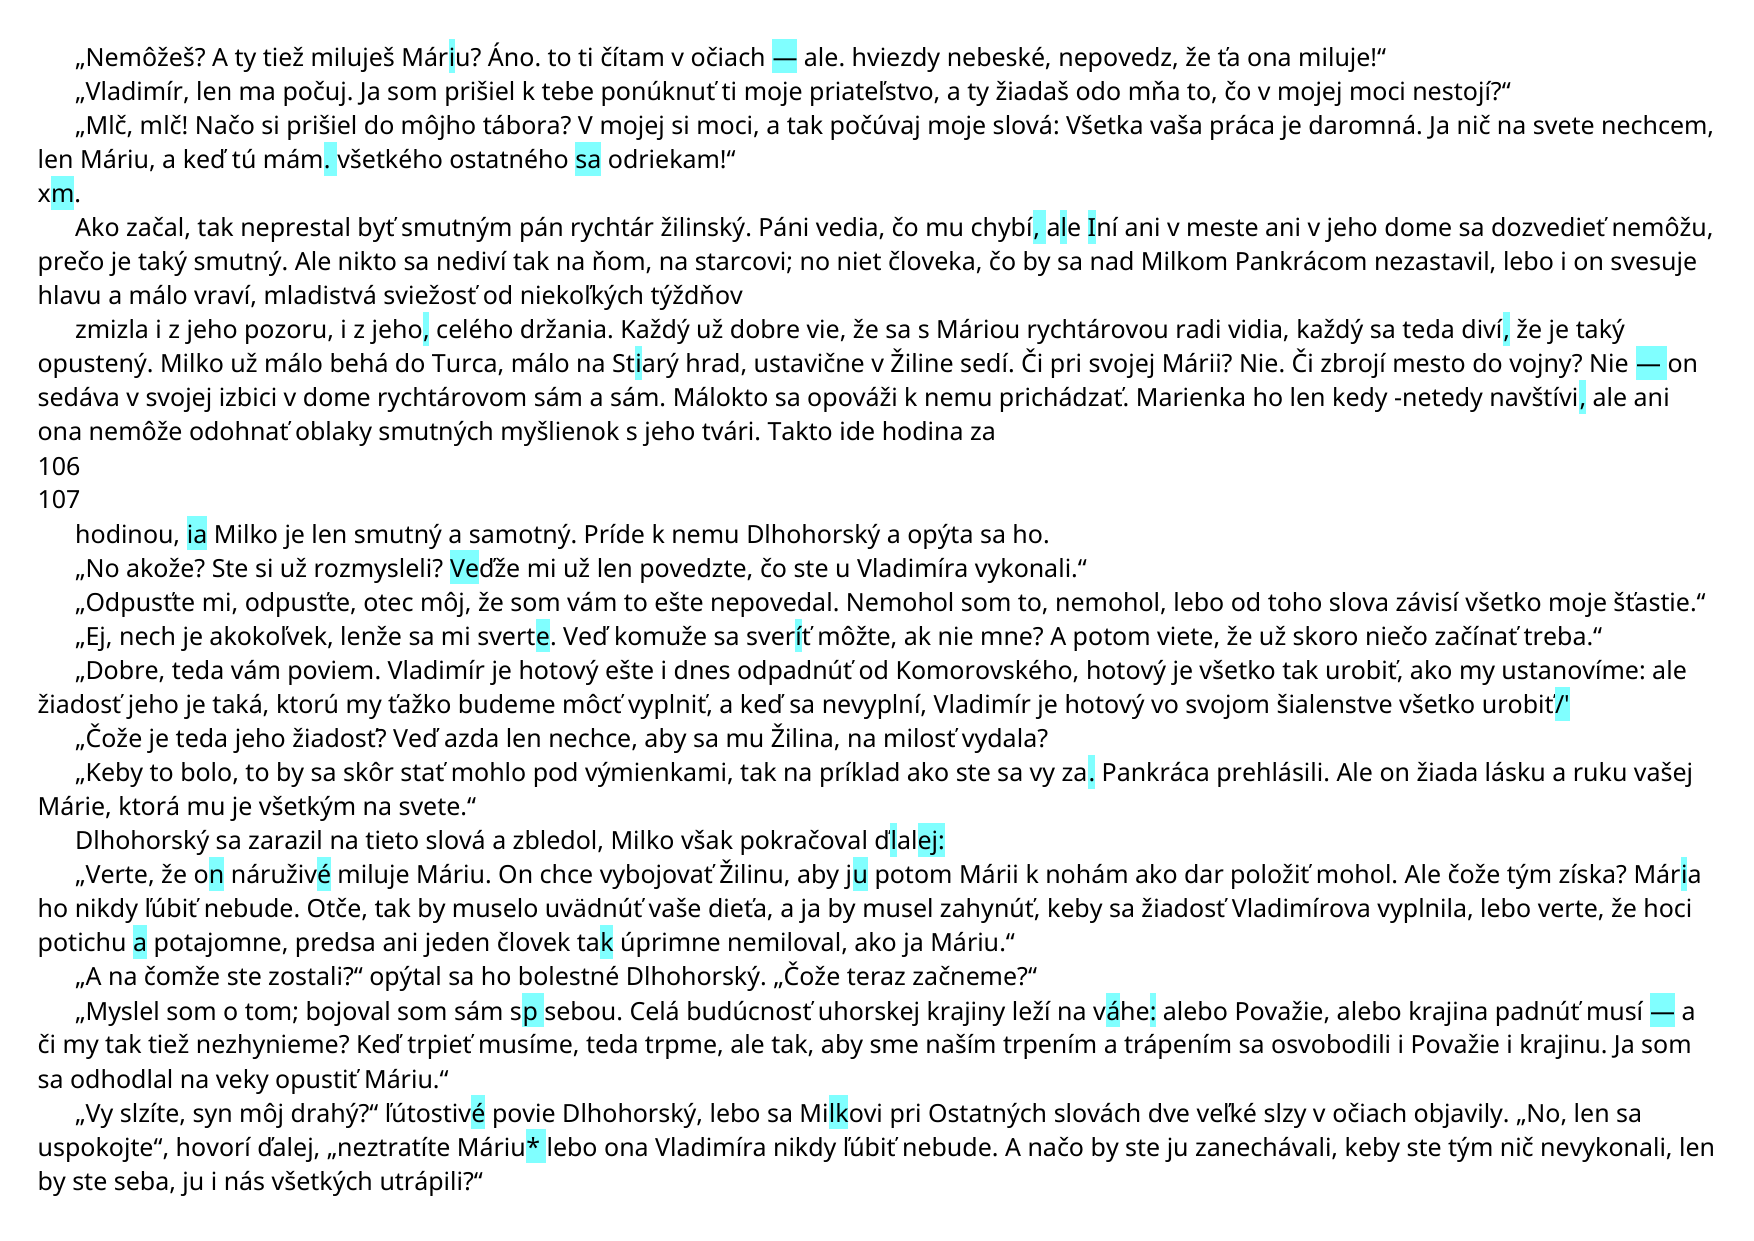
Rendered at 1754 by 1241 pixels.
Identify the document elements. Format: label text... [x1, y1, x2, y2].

text „Odpusťte mi, odpusťte, otec môj, že som vám to ešte nepovedal. Nemohol som to, nemohol, lebo od toho slova závisí všetko moje šťastie.“ [37, 584, 1716, 618]
text Ako začal, tak neprestal byť smutným pán rychtár žilinský. Páni vedia, čo mu chybí, ale Iní ani v meste ani v jeho dome sa dozvedieť nemôžu, prečo je taký smutný. Ale nikto sa nediví tak na ňom, na starcovi; no niet človeka, čo by sa nad Milkom Pankrácom nezastavil, lebo i on svesuje hlavu a málo vraví, mladistvá sviežosť od niekoľkých týždňov [37, 210, 1716, 312]
subtitle xm. [37, 176, 1716, 210]
text „Čože je teda jeho žiadosť? Veď azda len nechce, aby sa mu Žilina, na milosť vydala? [37, 721, 1716, 755]
text zmizla i z jeho pozoru, i z jeho, celého držania. Každý už dobre vie, že sa s Máriou rychtárovou radi vidia, každý sa teda diví, že je taký opustený. Milko už málo behá do Turca, málo na Stiarý hrad, ustavične v Žiline sedí. Či pri svojej Márii? Nie. Či zbrojí mesto do vojny? Nie — on sedáva v svojej izbici v dome rychtárovom sám a sám. Málokto sa opováži k nemu prichádzať. Marienka ho len kedy -netedy navštívi, ale ani ona nemôže odohnať oblaky smutných myšlienok s jeho tvári. Takto ide hodina za [37, 312, 1716, 448]
text 106 [37, 448, 1716, 482]
text „Vladimír, len ma počuj. Ja som prišiel k tebe ponúknuť ti moje priateľstvo, a ty žiadaš odo mňa to, čo v mojej moci nestojí?“ [37, 73, 1716, 107]
text „Verte, že on náruživé miluje Máriu. On chce vybojovať Žilinu, aby ju potom Márii k nohám ako dar položiť mohol. Ale čože tým získa? Mária ho nikdy ľúbiť nebude. Otče, tak by muselo uvädnúť vaše dieťa, a ja by musel zahynúť, keby sa žiadosť Vladimírova vyplnila, lebo verte, že hoci potichu a potajomne, predsa ani jeden človek tak úprimne nemiloval, ako ja Máriu.“ [37, 857, 1716, 959]
text „Dobre, teda vám poviem. Vladimír je hotový ešte i dnes odpadnúť od Komorovského, hotový je všetko tak urobiť, ako my ustanovíme: ale žiadosť jeho je taká, ktorú my ťažko budeme môcť vyplniť, a keď sa nevyplní, Vladimír je hotový vo svojom šialenstve všetko urobiť/' [37, 652, 1716, 721]
text „No akože? Ste si už rozmysleli? Veďže mi už len povedzte, čo ste u Vladimíra vykonali.“ [37, 550, 1716, 584]
text hodinou, ia Milko je len smutný a samotný. Príde k nemu Dlhohorský a opýta sa ho. [37, 516, 1716, 550]
text „Vy slzíte, syn môj drahý?“ ľútostivé povie Dlhohorský, lebo sa Milkovi pri Ostatných slovách dve veľké slzy v očiach objavily. „No, len sa uspokojte“, hovorí ďalej, „neztratíte Máriu* lebo ona Vladimíra nikdy ľúbiť nebude. A načo by ste ju zanechávali, keby ste tým nič nevykonali, len by ste seba, ju i nás všetkých utrápili?“ [37, 1095, 1716, 1197]
text „Mlč, mlč! Načo si prišiel do môjho tábora? V mojej si moci, a tak počúvaj moje slová: Všetka vaša práca je daromná. Ja nič na svete nechcem, len Máriu, a keď tú mám. všetkého ostatného sa odriekam!“ [37, 107, 1716, 176]
text „A na čomže ste zostali?“ opýtal sa ho bolestné Dlhohorský. „Čože teraz začneme?“ [37, 959, 1716, 993]
text „Ej, nech je akokoľvek, lenže sa mi sverte. Veď komuže sa sveríť môžte, ak nie mne? A potom viete, že už skoro niečo začínať treba.“ [37, 618, 1716, 652]
text „Nemôžeš? A ty tiež miluješ Máriu? Áno. to ti čítam v očiach — ale. hviezdy nebeské, nepovedz, že ťa ona miluje!“ [37, 39, 1716, 73]
text 107 [37, 482, 1716, 516]
text „Keby to bolo, to by sa skôr stať mohlo pod výmienkami, tak na príklad ako ste sa vy za. Pankráca prehlásili. Ale on žiada lásku a ruku vašej Márie, ktorá mu je všetkým na svete.“ [37, 755, 1716, 823]
text „Myslel som o tom; bojoval som sám sp sebou. Celá budúcnosť uhorskej krajiny leží na váhe: alebo Považie, alebo krajina padnúť musí — a či my tak tiež nezhynieme? Keď trpieť musíme, teda trpme, ale tak, aby sme naším trpením a trápením sa osvobodili i Považie i krajinu. Ja som sa odhodlal na veky opustiť Máriu.“ [37, 993, 1716, 1095]
text Dlhohorský sa zarazil na tieto slová a zbledol, Milko však pokračoval ďlalej: [37, 823, 1716, 857]
